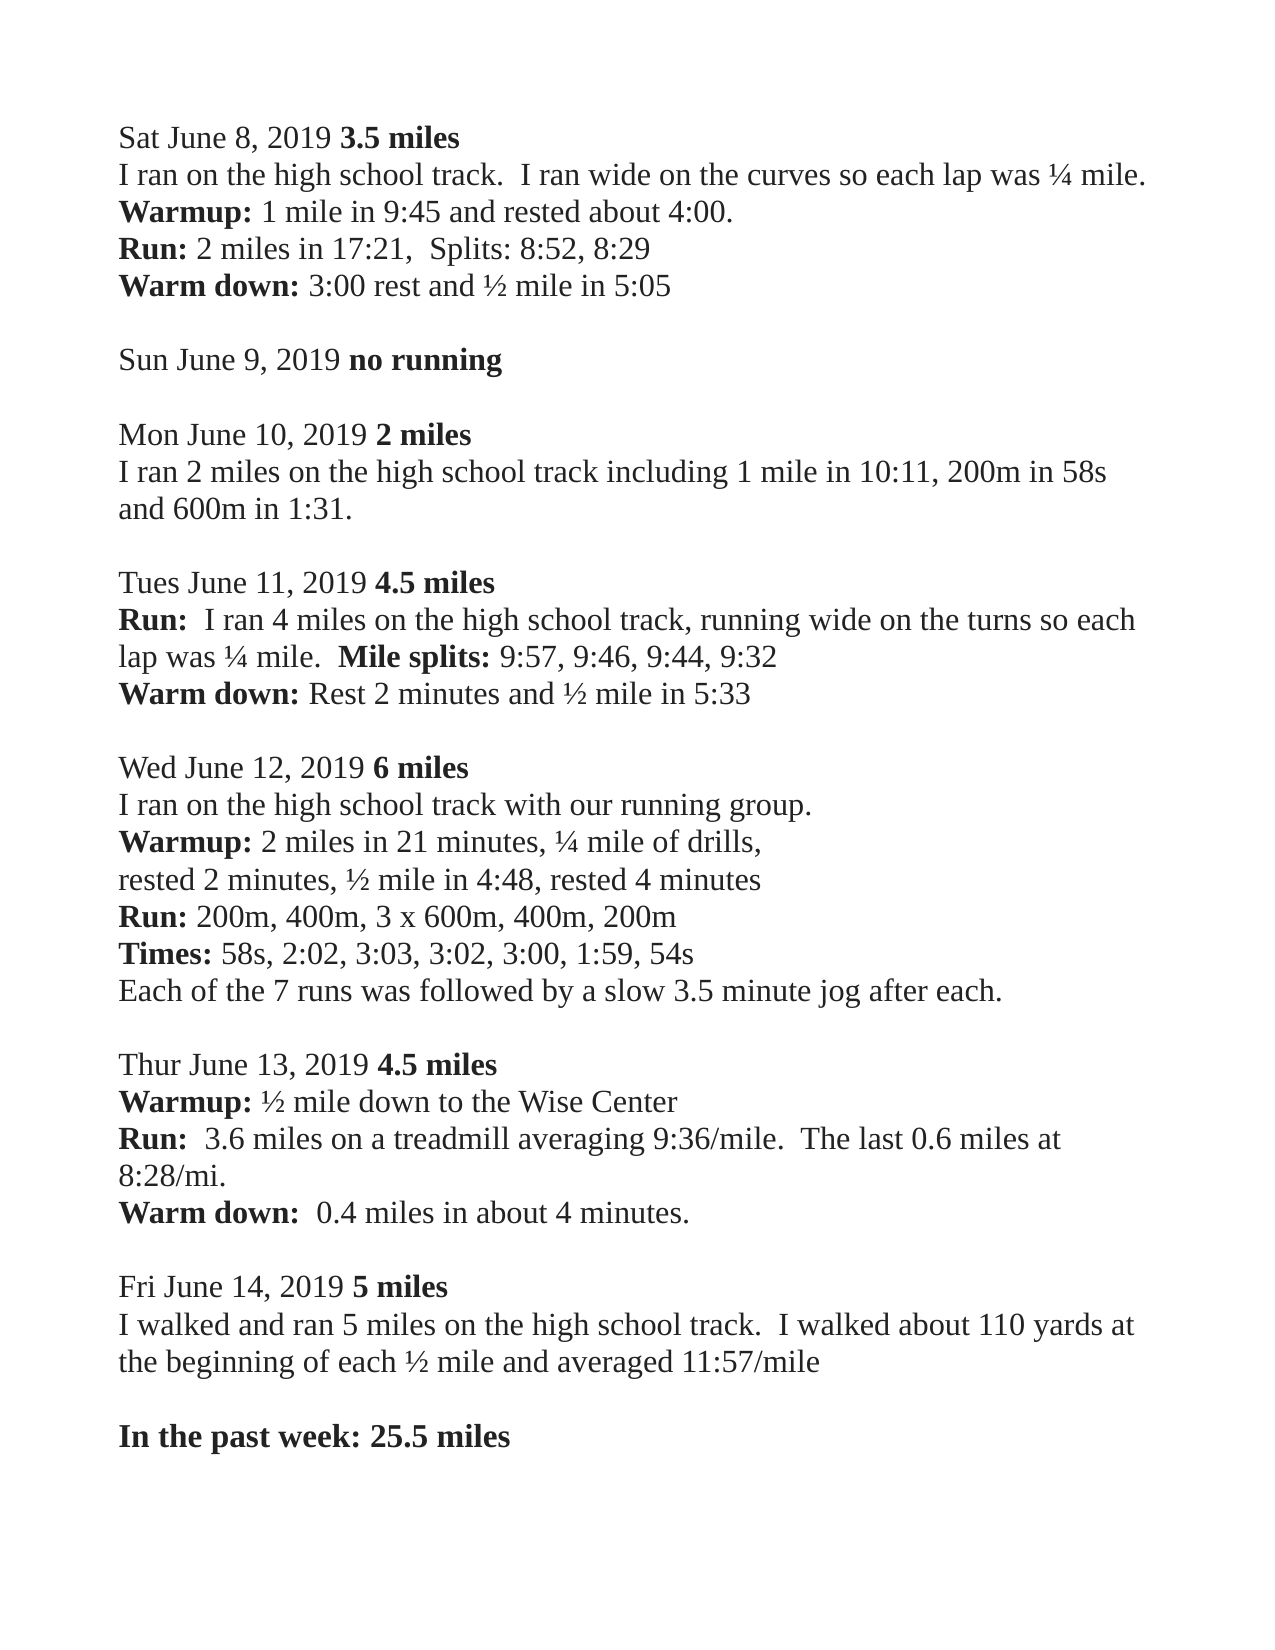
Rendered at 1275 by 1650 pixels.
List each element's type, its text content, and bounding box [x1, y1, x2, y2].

text Warm down: 3:00 rest and ½ mile in 5:05 [118, 266, 1161, 303]
text Tues June 11, 2019 4.5 miles [118, 563, 1161, 600]
text Run: 3.6 miles on a treadmill averaging 9:36/mile. The last 0.6 miles at 8:28/mi. [118, 1119, 1161, 1193]
text Times: 58s, 2:02, 3:03, 3:02, 3:00, 1:59, 54s [118, 934, 1161, 971]
text Warm down: Rest 2 minutes and ½ mile in 5:33 [118, 674, 1161, 711]
text I ran on the high school track with our running group. [118, 786, 1161, 823]
text Run: 200m, 400m, 3 x 600m, 400m, 200m [118, 897, 1161, 934]
text In the past week: 25.5 miles [118, 1416, 1161, 1454]
text I ran 2 miles on the high school track including 1 mile in 10:11, 200m in 58s and 600m in 1:31. [118, 452, 1161, 526]
text I walked and ran 5 miles on the high school track. I walked about 110 yards at the beginning of each ½ mile and averaged 11:57/mile [118, 1305, 1161, 1379]
text Mon June 10, 2019 2 miles [118, 415, 1161, 452]
text Warm down: 0.4 miles in about 4 minutes. [118, 1193, 1161, 1231]
text I ran on the high school track. I ran wide on the curves so each lap was ¼ mile. [118, 155, 1161, 192]
text Run: 2 miles in 17:21, Splits: 8:52, 8:29 [118, 229, 1161, 266]
text Run: I ran 4 miles on the high school track, running wide on the turns so each lap was ¼ mile. Mile splits: 9:57, 9:46, 9:44, 9:32 [118, 600, 1161, 674]
text Warmup: 1 mile in 9:45 and rested about 4:00. [118, 192, 1161, 229]
text Wed June 12, 2019 6 miles [118, 748, 1161, 786]
text Warmup: 2 miles in 21 minutes, ¼ mile of drills, [118, 823, 1161, 860]
text Fri June 14, 2019 5 miles [118, 1268, 1161, 1305]
text Warmup: ½ mile down to the Wise Center [118, 1082, 1161, 1119]
text Sun June 9, 2019 no running [118, 341, 1161, 378]
text Sat June 8, 2019 3.5 miles [118, 118, 1161, 155]
text rested 2 minutes, ½ mile in 4:48, rested 4 minutes [118, 860, 1161, 897]
text Each of the 7 runs was followed by a slow 3.5 minute jog after each. [118, 971, 1161, 1008]
text Thur June 13, 2019 4.5 miles [118, 1045, 1161, 1082]
